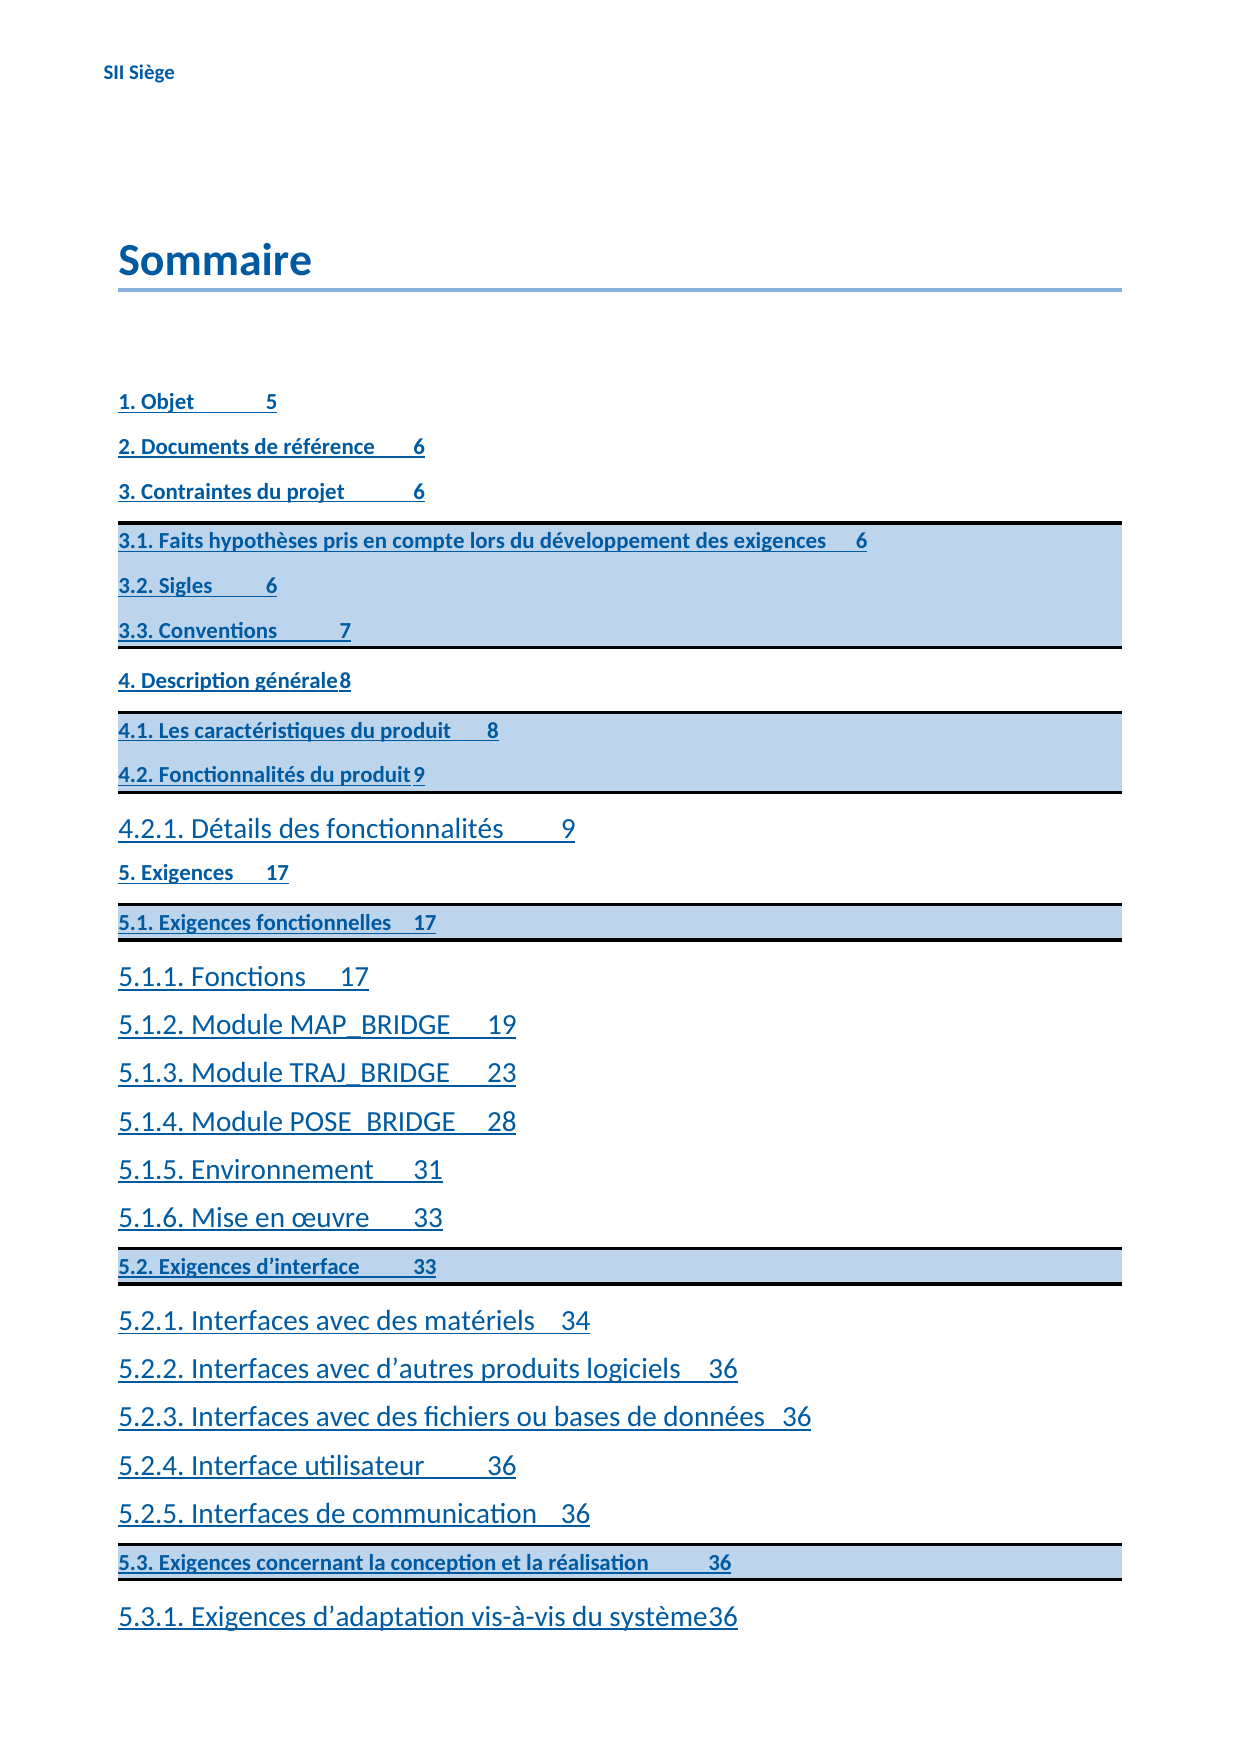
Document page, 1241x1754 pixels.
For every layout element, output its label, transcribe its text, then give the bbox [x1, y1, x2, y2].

text 2. Documents de référence 6 [118, 432, 1122, 460]
text 5.1. Exigences fonctionnelles 17 [118, 906, 1122, 938]
text 3.1. Faits hypothèses pris en compte lors du développement des exigences 6 [118, 525, 1122, 555]
text 5.2.5. Interfaces de communication 36 [118, 1495, 1122, 1530]
text 5.2.3. Interfaces avec des fichiers ou bases de données 36 [118, 1398, 1122, 1434]
text 5.2.4. Interface utilisateur 36 [118, 1447, 1122, 1482]
text 3.3. Conventions 7 [118, 611, 1122, 646]
text 3.2. Sigles 6 [118, 566, 1122, 599]
text 5.1.5. Environnement 31 [118, 1151, 1122, 1186]
text 4.2.1. Détails des fonctionnalités 9 [118, 810, 1122, 846]
text 5.1.2. Module MAP_BRIDGE 19 [118, 1006, 1122, 1042]
text 4.1. Les caractéristiques du produit 8 [118, 714, 1122, 744]
text 4.2. Fonctionnalités du produit 9 [118, 755, 1122, 791]
text 5.2.2. Interfaces avec d’autres produits logiciels 36 [118, 1350, 1122, 1386]
text 5.1.4. Module POSE_BRIDGE 28 [118, 1103, 1122, 1138]
text 3. Contraintes du projet 6 [118, 477, 1122, 505]
text 5.1.3. Module TRAJ_BRIDGE 23 [118, 1054, 1122, 1090]
text 5.3. Exigences concernant la conception et la réalisation 36 [118, 1546, 1122, 1578]
text 5.3.1. Exigences d’adaptation vis-à-vis du système 36 [118, 1598, 1122, 1633]
text 1. Objet 5 [118, 387, 1122, 415]
text 4. Description générale 8 [118, 666, 1122, 694]
text 5.1.1. Fonctions 17 [118, 958, 1122, 994]
text 5.2. Exigences d’interface 33 [118, 1250, 1122, 1282]
text 5.1.6. Mise en œuvre 33 [118, 1199, 1122, 1234]
text 5.2.1. Interfaces avec des matériels 34 [118, 1302, 1122, 1338]
text Sommaire [118, 230, 1122, 288]
text 5. Exigences 17 [118, 858, 1122, 887]
